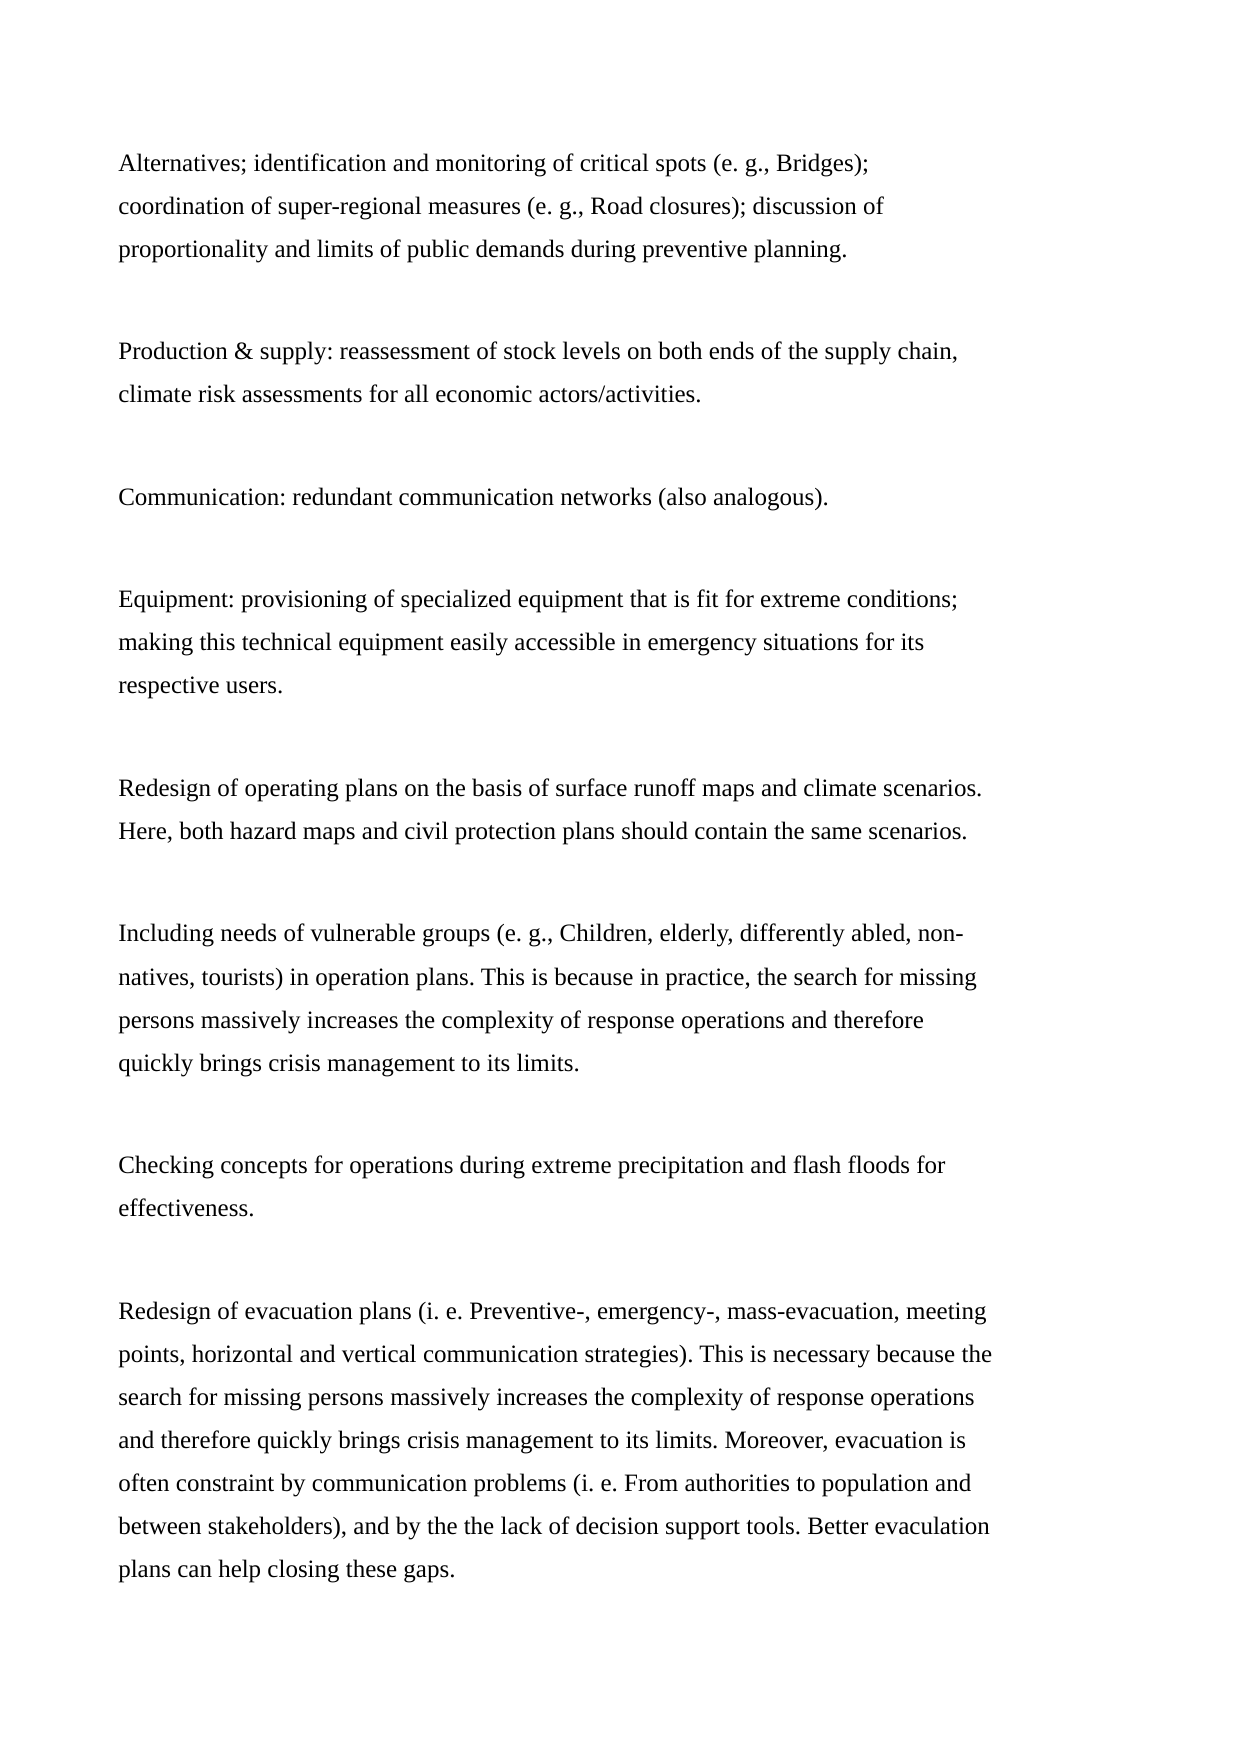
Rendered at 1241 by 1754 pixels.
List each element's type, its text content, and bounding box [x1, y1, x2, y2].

table_cell Redesign of operating plans on the basis of surface runoff maps and climate scenarios. Here, both hazard maps and civil protection plans should contain the same scenarios. [115, 743, 1004, 889]
table_cell Redesign of evacuation plans (i. e. Preventive-, emergency-, mass-evacuation, meeting points, horizontal and vertical communication strategies). This is necessary because the search for missing persons massively increases the complexity of response operations and therefore quickly brings crisis management to its limits. Moreover, evacuation is often constraint by communication problems (i. e. From authorities to population and between stakeholders), and by the the lack of decision support tools. Better evaculation plans can help closing these gaps. [115, 1266, 1004, 1627]
table_cell Checking concepts for operations during extreme precipitation and flash floods for effectiveness. [115, 1121, 1004, 1266]
table_cell Communication: redundant communication networks (also analogous). [115, 452, 1004, 555]
table_cell Production & supply: reassessment of stock levels on both ends of the supply chain, climate risk assessments for all economic actors/activities. [115, 307, 1004, 452]
table_cell Including needs of vulnerable groups (e. g., Children, elderly, differently abled, non-natives, tourists) in operation plans. This is because in practice, the search for missing persons massively increases the complexity of response operations and therefore quickly brings crisis management to its limits. [115, 889, 1004, 1121]
table_cell Alternatives; identification and monitoring of critical spots (e. g., Bridges); coordination of super-regional measures (e. g., Road closures); discussion of proportionality and limits of public demands during preventive planning. [115, 118, 1004, 307]
table_cell Equipment: provisioning of specialized equipment that is fit for extreme conditions; making this technical equipment easily accessible in emergency situations for its respective users. [115, 555, 1004, 743]
